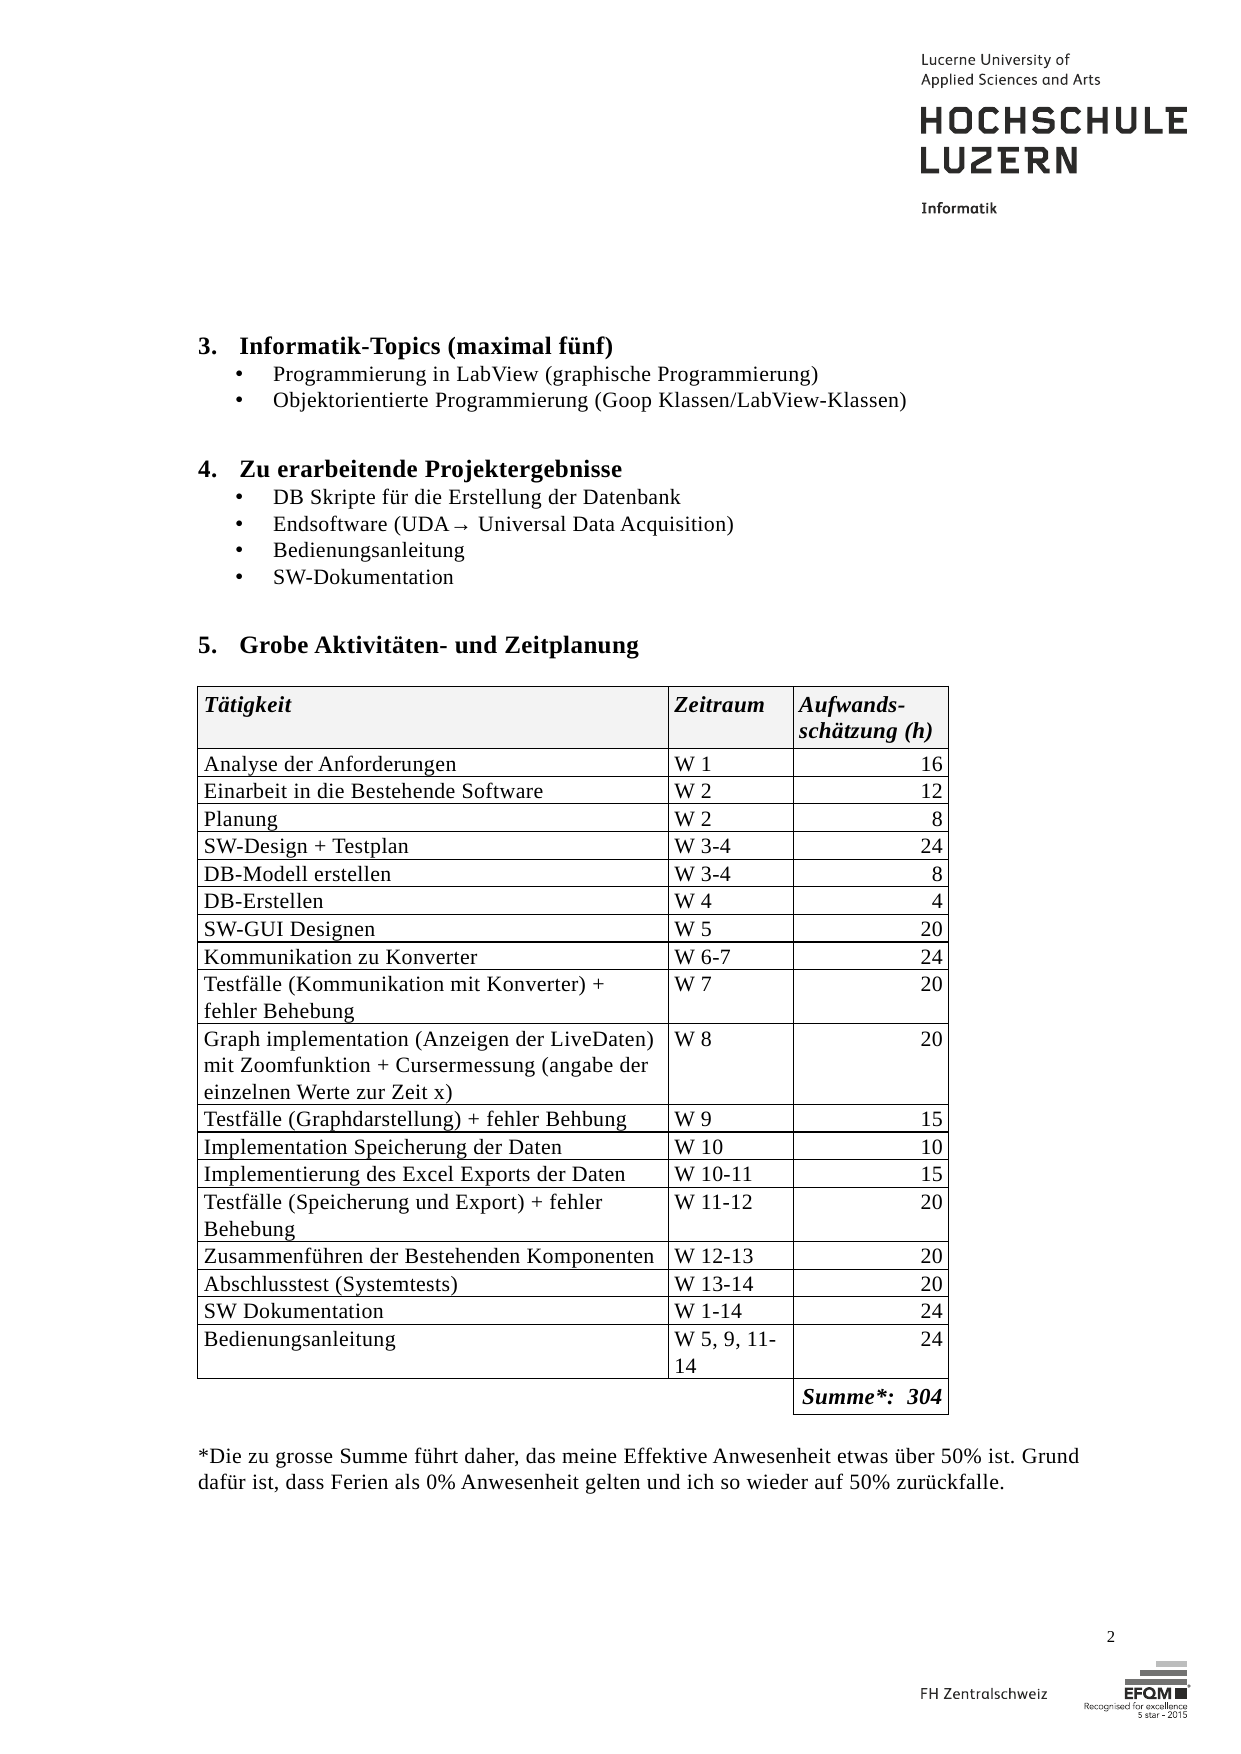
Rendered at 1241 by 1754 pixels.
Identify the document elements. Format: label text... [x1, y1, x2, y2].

table_cell W 10-11 [669, 1160, 793, 1187]
list Endsoftware (UDA→ Universal Data Acquisition) [235, 509, 1115, 536]
table_cell 10 [794, 1133, 948, 1159]
subtitle Grobe Aktivitäten- und Zeitplanung [198, 630, 1115, 659]
table_cell Testfälle (Graphdarstellung) + fehler Behbung [198, 1105, 668, 1131]
table_cell W 12-13 [669, 1242, 793, 1268]
table_header Tätigkeit [198, 687, 668, 748]
table_cell 15 [794, 1105, 948, 1131]
table_cell 8 [794, 860, 948, 886]
table_cell 20 [794, 970, 948, 1023]
table_cell SW-GUI Designen [198, 915, 668, 941]
table_cell Implementierung des Excel Exports der Daten [198, 1160, 668, 1187]
table_cell W 5, 9, 11-14 [669, 1325, 793, 1378]
table_cell W 3-4 [669, 860, 793, 886]
subtitle Informatik-Topics (maximal fünf) [198, 331, 1115, 359]
table_cell 24 [794, 1297, 948, 1324]
table_cell SW-Design + Testplan [198, 832, 668, 858]
table_cell Einarbeit in die Bestehende Software [198, 777, 668, 803]
table_cell W 4 [669, 887, 793, 914]
list Programmierung in LabView (graphische Programmierung) [235, 359, 1115, 386]
list Bedienungsanleitung [235, 536, 1115, 562]
table_cell Implementation Speicherung der Daten [198, 1133, 668, 1159]
table_cell [668, 1379, 793, 1414]
table_cell W 7 [669, 970, 793, 1023]
table_cell Summe*: 304 [794, 1379, 948, 1414]
table_cell Testfälle (Speicherung und Export) + fehler Behebung [198, 1188, 668, 1241]
table_cell Bedienungsanleitung [198, 1325, 668, 1378]
table_cell 20 [794, 1024, 948, 1104]
table_cell W 1 [669, 749, 793, 776]
table_cell SW Dokumentation [198, 1297, 668, 1324]
table_cell 12 [794, 777, 948, 803]
table_cell Testfälle (Kommunikation mit Konverter) + fehler Behebung [198, 970, 668, 1023]
table_cell 20 [794, 1242, 948, 1268]
list DB Skripte für die Erstellung der Datenbank [235, 483, 1115, 509]
table_header Aufwands-schätzung (h) [794, 687, 948, 748]
text *Die zu grosse Summe führt daher, das meine Effektive Anwesenheit etwas über 50% ist. Grund dafür ist, dass Ferien als 0% Anwesenheit gelten und ich so wieder auf 50% zurückfalle. [198, 1441, 1115, 1494]
table_cell Planung [198, 804, 668, 831]
table_cell 24 [794, 832, 948, 858]
table_cell 24 [794, 943, 948, 969]
table_cell Zusammenführen der Bestehenden Komponenten [198, 1242, 668, 1268]
table_cell 8 [794, 804, 948, 831]
table_cell W 10 [669, 1133, 793, 1159]
table_cell 20 [794, 1188, 948, 1241]
table_cell W 2 [669, 777, 793, 803]
table_cell 20 [794, 1270, 948, 1296]
table_cell [198, 1379, 668, 1414]
table_cell W 3-4 [669, 832, 793, 858]
table_cell 16 [794, 749, 948, 776]
table_cell W 5 [669, 915, 793, 941]
table_cell 20 [794, 915, 948, 941]
table_cell 4 [794, 887, 948, 914]
table_cell DB-Erstellen [198, 887, 668, 914]
table_cell DB-Modell erstellen [198, 860, 668, 886]
table_cell Analyse der Anforderungen [198, 749, 668, 776]
table_cell W 11-12 [669, 1188, 793, 1241]
table_cell 15 [794, 1160, 948, 1187]
table_cell W 9 [669, 1105, 793, 1131]
list SW-Dokumentation [235, 562, 1115, 589]
table_cell W 1-14 [669, 1297, 793, 1324]
table_cell Kommunikation zu Konverter [198, 943, 668, 969]
table_cell W 13-14 [669, 1270, 793, 1296]
table_cell Graph implementation (Anzeigen der LiveDaten) mit Zoomfunktion + Cursermessung (angabe der einzelnen Werte zur Zeit x) [198, 1024, 668, 1104]
table_header Zeitraum [669, 687, 793, 748]
table_cell W 2 [669, 804, 793, 831]
table_cell 24 [794, 1325, 948, 1378]
table_cell Abschlusstest (Systemtests) [198, 1270, 668, 1296]
subtitle Zu erarbeitende Projektergebnisse [198, 454, 1115, 483]
table_cell W 6-7 [669, 943, 793, 969]
list Objektorientierte Programmierung (Goop Klassen/LabView-Klassen) [235, 386, 1115, 413]
table_cell W 8 [669, 1024, 793, 1104]
